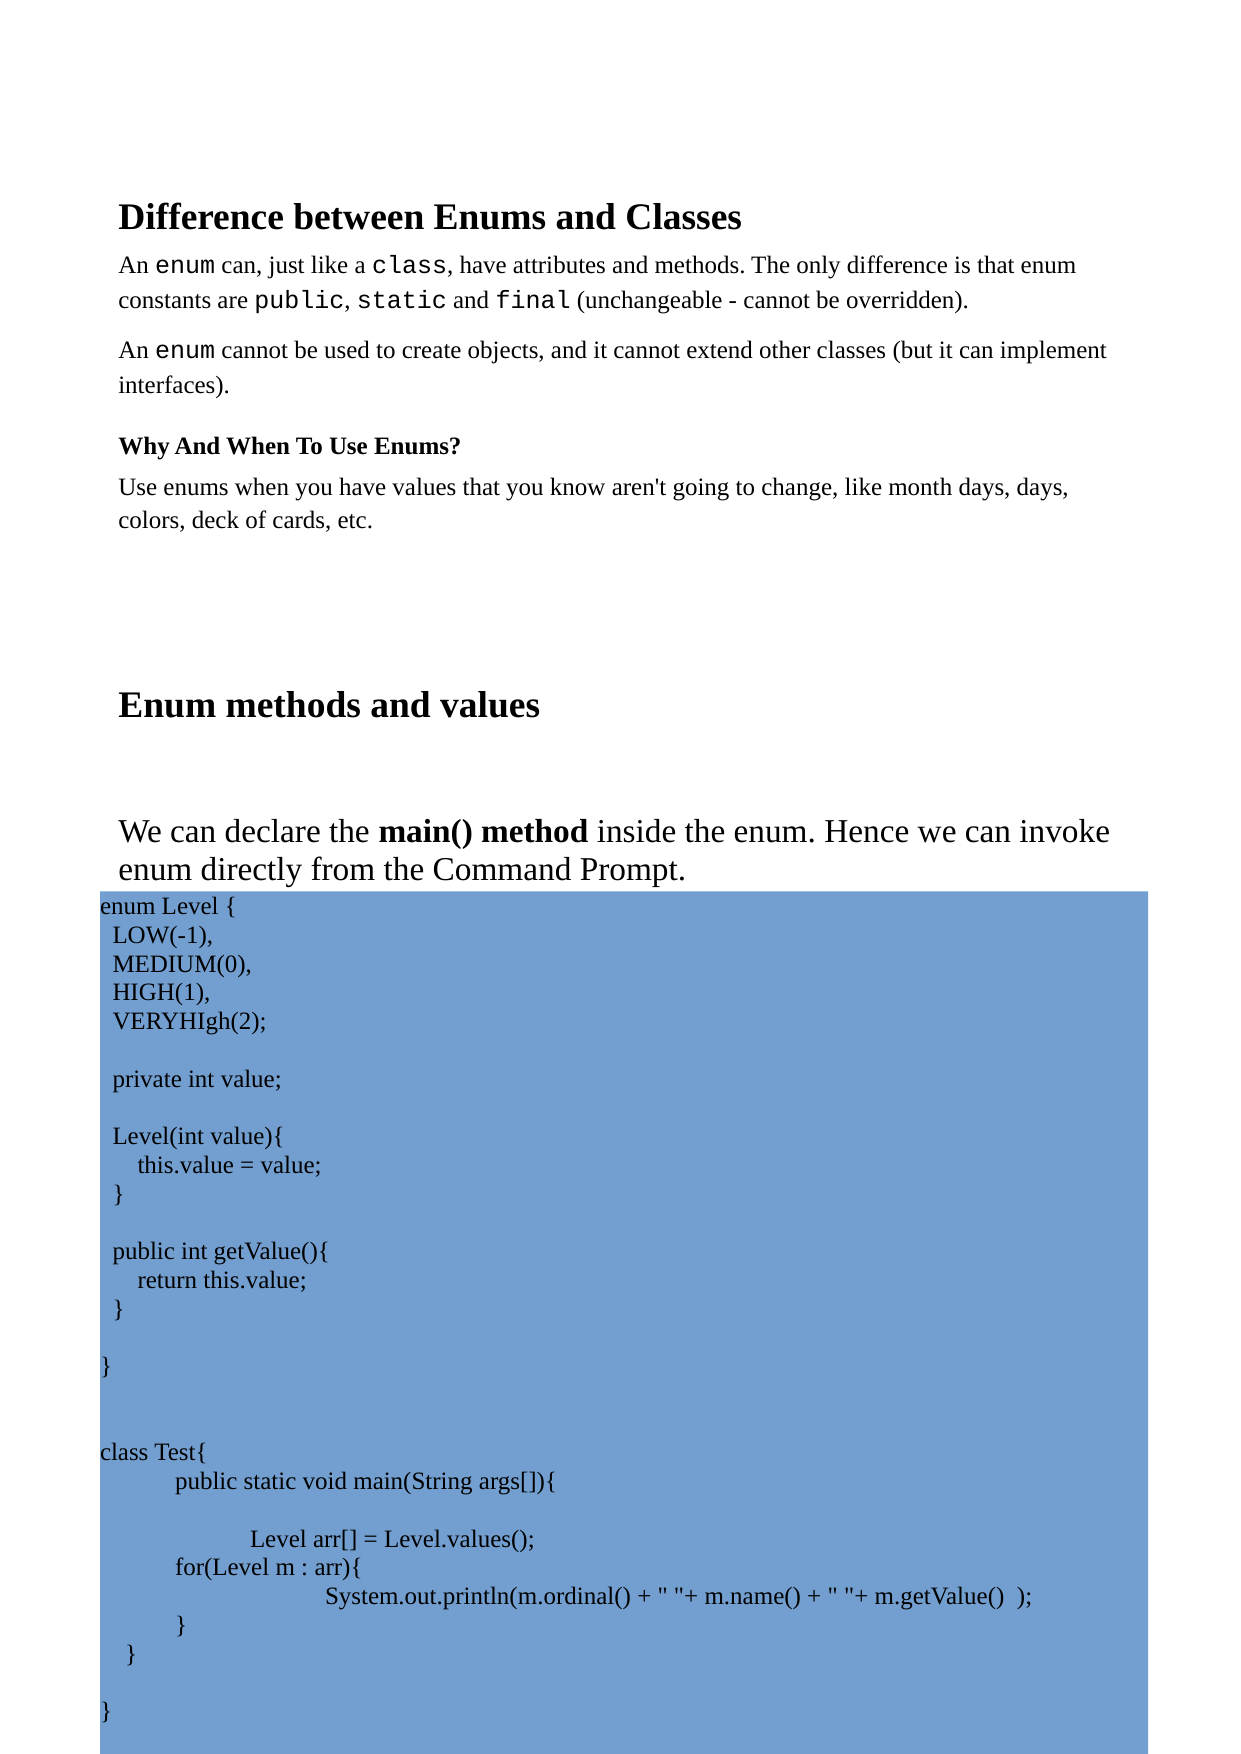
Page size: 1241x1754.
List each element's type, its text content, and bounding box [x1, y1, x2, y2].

text An enum cannot be used to create objects, and it cannot extend other classes (but it can implement interfaces). [118, 336, 1122, 399]
text Use enums when you have values that you know aren't going to change, like month days, days, colors, deck of cards, etc. [118, 472, 1122, 534]
text An enum can, just like a class, have attributes and methods. The only difference is that enum constants are public, static and final (unchangeable - cannot be overridden). [118, 250, 1122, 316]
subtitle Why And When To Use Enums? [118, 431, 1122, 459]
text Enum methods and values [118, 682, 1122, 725]
subtitle Difference between Enums and Classes [118, 195, 1122, 238]
text We can declare the main() method inside the enum. Hence we can invoke enum directly from the Command Prompt. [118, 811, 1122, 888]
